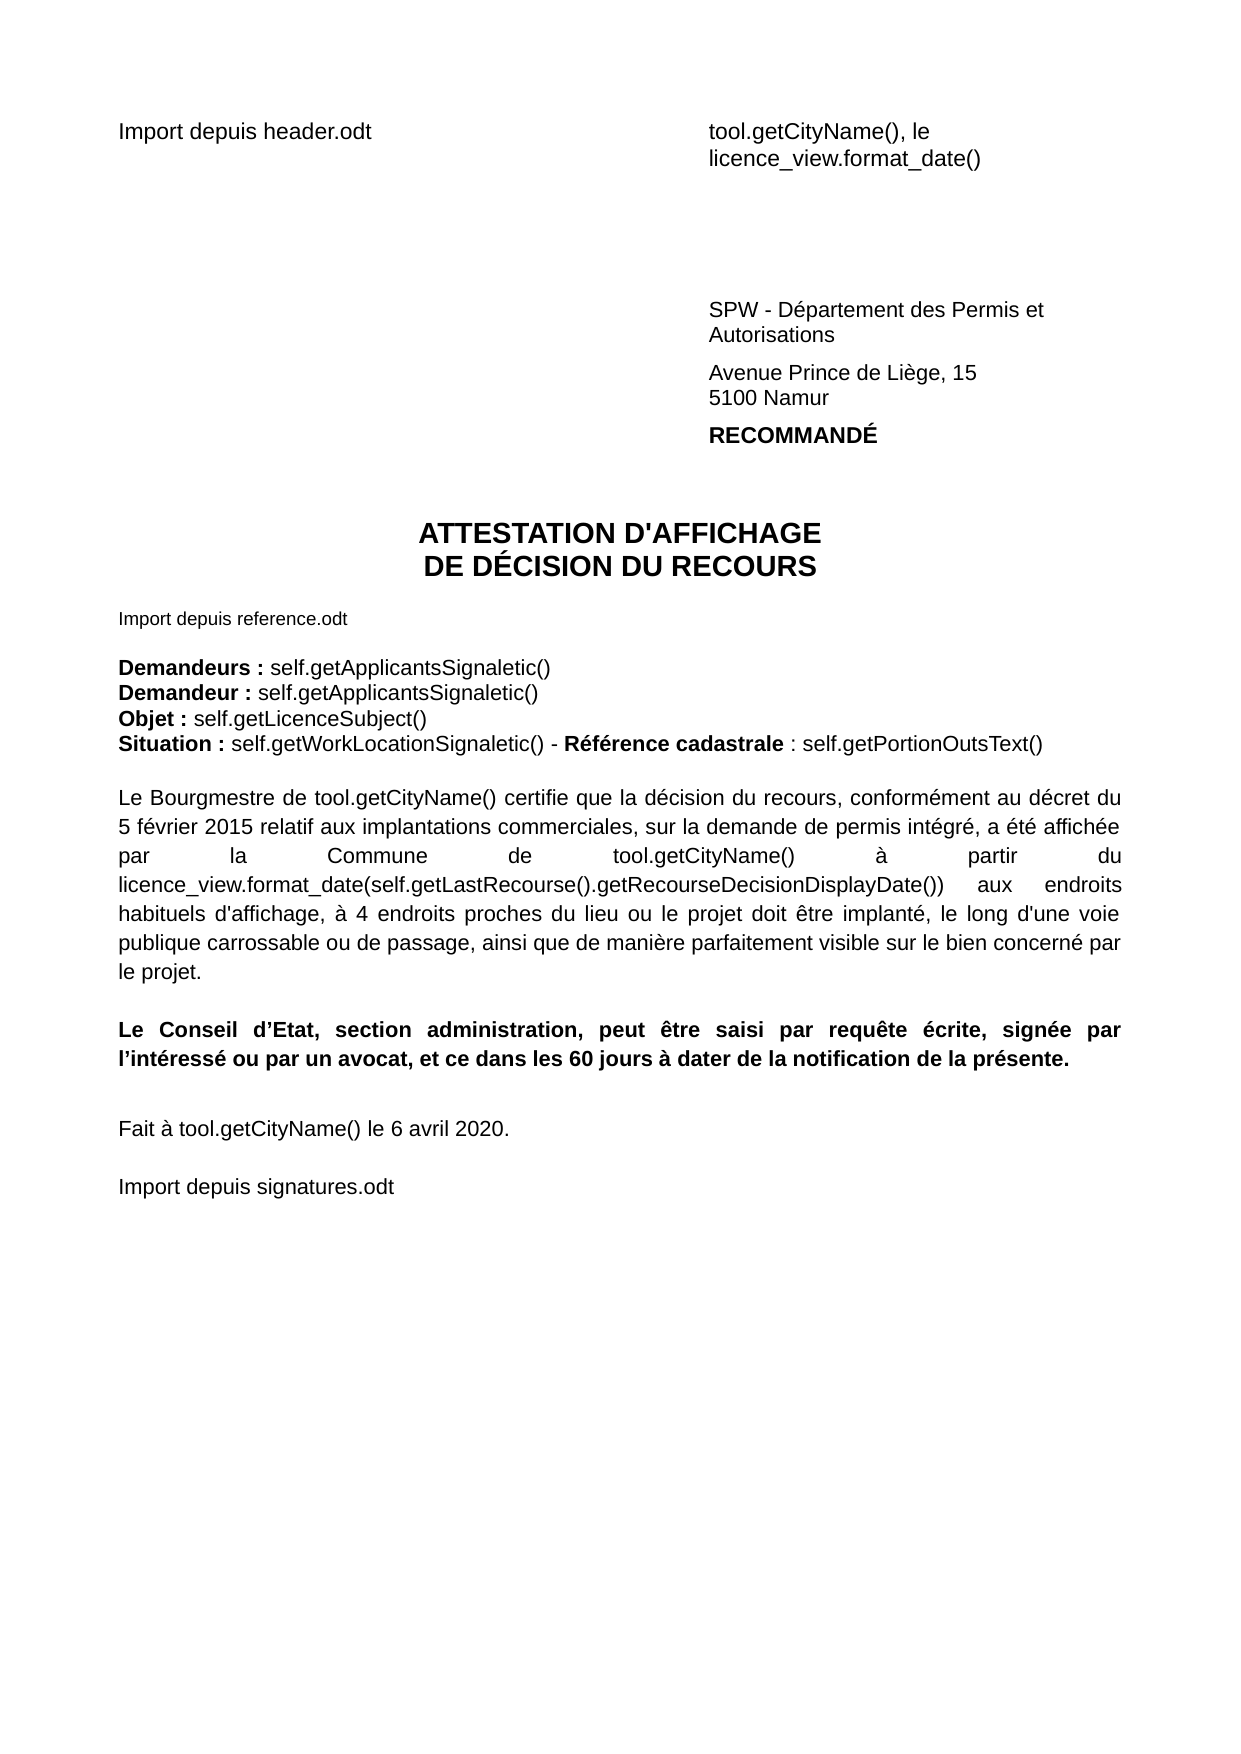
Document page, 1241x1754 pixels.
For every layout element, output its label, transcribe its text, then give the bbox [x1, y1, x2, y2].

text Situation : self.getWorkLocationSignaletic() - Référence cadastrale : self.getPortionOutsText() [118, 731, 1122, 756]
text Import depuis reference.odt [118, 608, 1122, 630]
title ATTESTATION d'affichage [118, 516, 1122, 549]
text Demandeur : self.getApplicantsSignaletic() [118, 680, 1122, 705]
table_header Import depuis header.odt [118, 118, 708, 449]
text Le Bourgmestre de tool.getCityName() certifie que la décision du recours, conformément au décret du 5 février 2015 relatif aux implantations commerciales, sur la demande de permis intégré, a été affichée par la Commune de tool.getCityName() à partir du licence_view.format_date(self.getLastRecourse().getRecourseDecisionDisplayDate()) aux endroits habituels d'affichage, à 4 endroits proches du lieu ou le projet doit être implanté, le long d'une voie publique carrossable ou de passage, ainsi que de manière parfaitement visible sur le bien concerné par le projet. [118, 785, 1122, 984]
text Objet : self.getLicenceSubject() [118, 705, 1122, 731]
text Demandeurs : self.getApplicantsSignaletic() [118, 655, 1122, 680]
text Le Conseil d’Etat, section administration, peut être saisi par requête écrite, signée par l’intéressé ou par un avocat, et ce dans les 60 jours à dater de la notification de la présente. [118, 1016, 1122, 1071]
text Import depuis signatures.odt [118, 1174, 1122, 1199]
table_header tool.getCityName(), le licence_view.format_date() SPW - Département des Permis et Autorisations Avenue Prince de Liège, 15 5100 Namur RECOMMANDÉ [709, 118, 1128, 449]
text Fait à tool.getCityName() le 6 avril 2020. [118, 1116, 1122, 1141]
title DE DÉCISION DU RECOURS [118, 549, 1122, 583]
